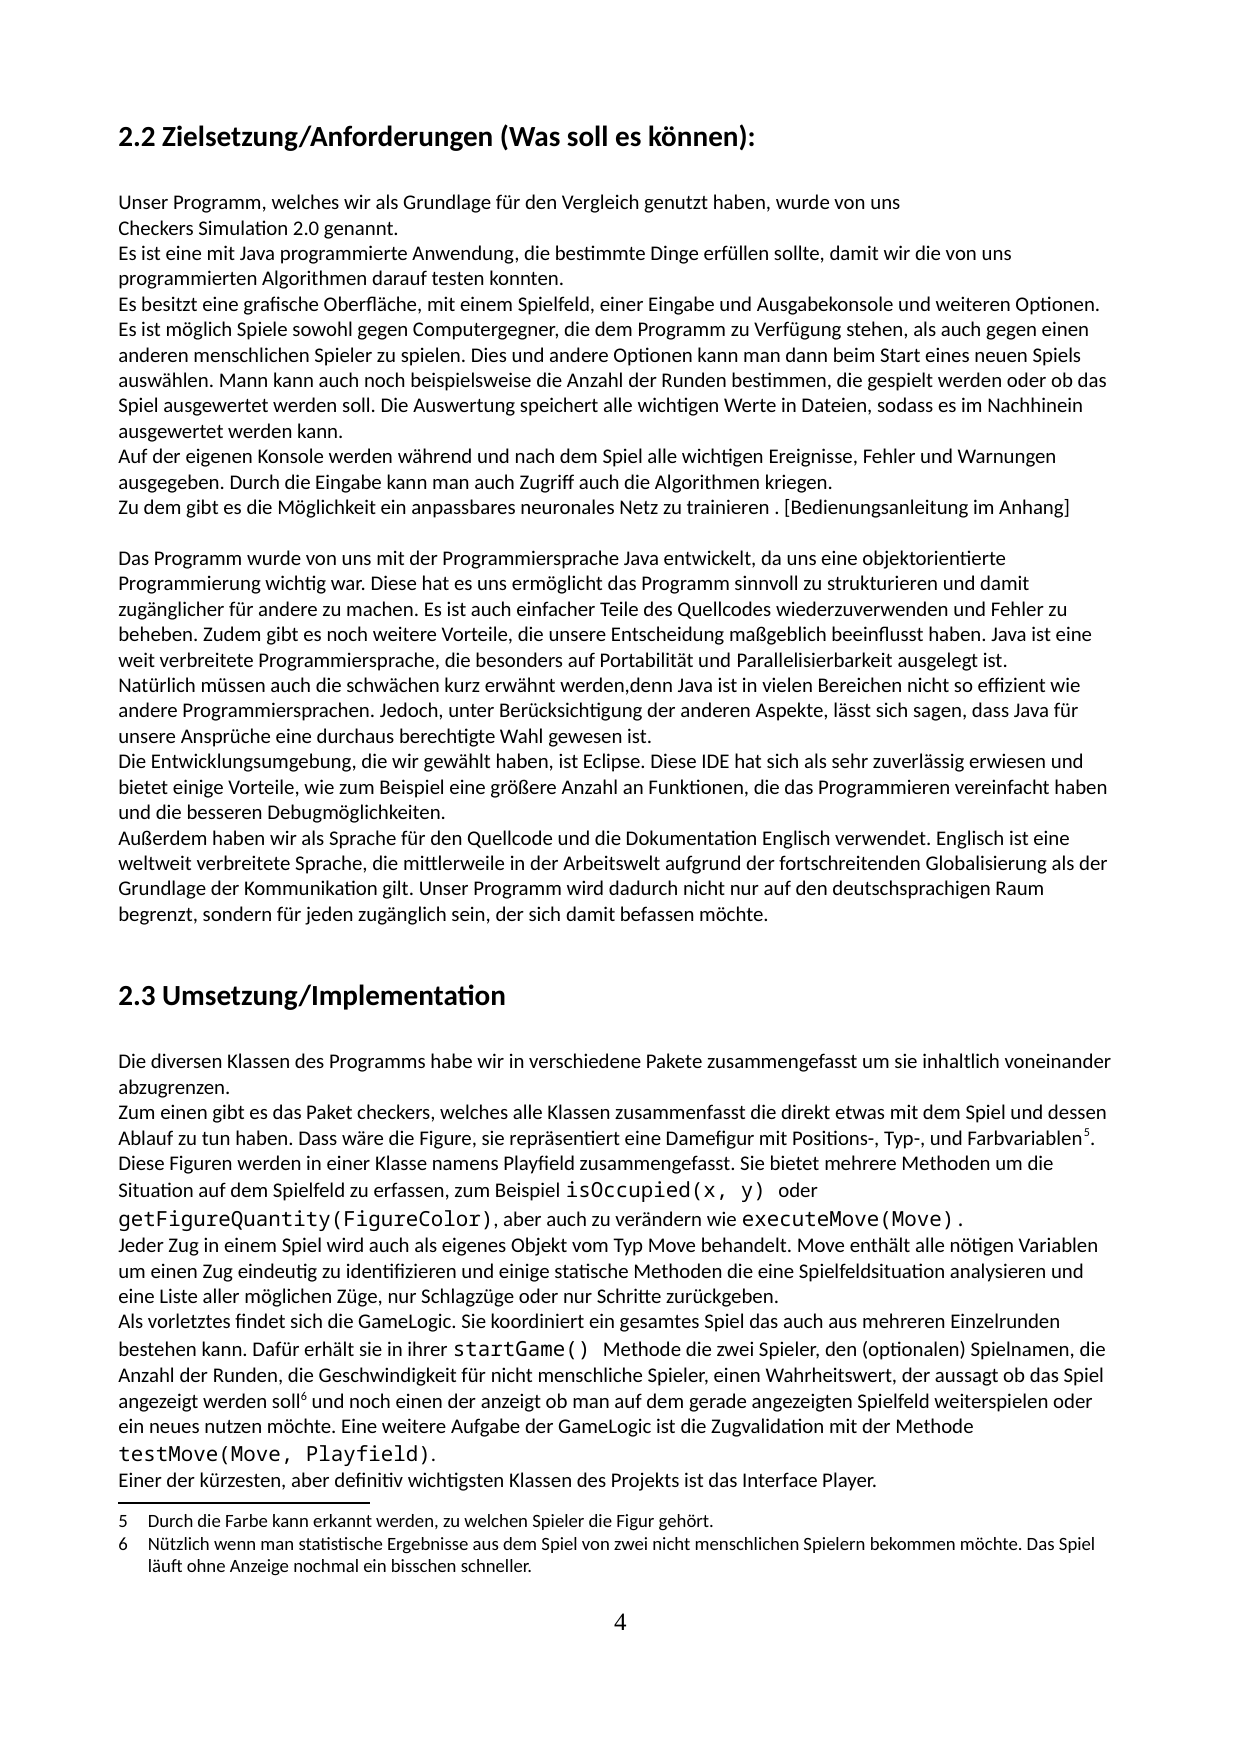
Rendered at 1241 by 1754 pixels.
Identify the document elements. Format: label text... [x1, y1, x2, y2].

text Außerdem haben wir als Sprache für den Quellcode und die Dokumentation Englisch verwendet. Englisch ist eine weltweit verbreitete Sprache, die mittlerweile in der Arbeitswelt aufgrund der fortschreitenden Globalisierung als der Grundlage der Kommunikation gilt. Unser Programm wird dadurch nicht nur auf den deutschsprachigen Raum begrenzt, sondern für jeden zugänglich sein, der sich damit befassen möchte. [118, 825, 1122, 926]
text 2.3 Umsetzung/Implementation [118, 977, 1122, 1013]
text Auf der eigenen Konsole werden während und nach dem Spiel alle wichtigen Ereignisse, Fehler und Warnungen ausgegeben. Durch die Eingabe kann man auch Zugriff auch die Algorithmen kriegen. [118, 443, 1122, 494]
text Unser Programm, welches wir als Grundlage für den Vergleich genutzt haben, wurde von uns [118, 189, 1122, 215]
text Zu dem gibt es die Möglichkeit ein anpassbares neuronales Netz zu trainieren . [Bedienungsanleitung im Anhang] [118, 494, 1122, 520]
text Natürlich müssen auch die schwächen kurz erwähnt werden,denn Java ist in vielen Bereichen nicht so effizient wie andere Programmiersprachen. Jedoch, unter Berücksichtigung der anderen Aspekte, lässt sich sagen, dass Java für unsere Ansprüche eine durchaus berechtigte Wahl gewesen ist. [118, 672, 1122, 748]
text Jeder Zug in einem Spiel wird auch als eigenes Objekt vom Typ Move behandelt. Move enthält alle nötigen Variablen um einen Zug eindeutig zu identifizieren und einige statische Methoden die eine Spielfeldsituation analysieren und eine Liste aller möglichen Züge, nur Schlagzüge oder nur Schritte zurückgeben. [118, 1232, 1122, 1309]
text Die Entwicklungsumgebung, die wir gewählt haben, ist Eclipse. Diese IDE hat sich als sehr zuverlässig erwiesen und bietet einige Vorteile, wie zum Beispiel eine größere Anzahl an Funktionen, die das Programmieren vereinfacht haben und die besseren Debugmöglichkeiten. [118, 748, 1122, 825]
text Checkers Simulation 2.0 genannt. [118, 215, 1122, 240]
text Als vorletztes findet sich die GameLogic. Sie koordiniert ein gesamtes Spiel das auch aus mehreren Einzelrunden bestehen kann. Dafür erhält sie in ihrer startGame() Methode die zwei Spieler, den (optionalen) Spielnamen, die Anzahl der Runden, die Geschwindigkeit für nicht menschliche Spieler, einen Wahrheitswert, der aussagt ob das Spiel angezeigt werden soll und noch einen der anzeigt ob man auf dem gerade angezeigten Spielfeld weiterspielen oder ein neues nutzen möchte. Eine weitere Aufgabe der GameLogic ist die Zugvalidation mit der Methode testMove(Move, Playfield). [118, 1309, 1122, 1467]
text Es ist eine mit Java programmierte Anwendung, die bestimmte Dinge erfüllen sollte, damit wir die von uns programmierten Algorithmen darauf testen konnten. [118, 240, 1122, 291]
text Zum einen gibt es das Paket checkers, welches alle Klassen zusammenfasst die direkt etwas mit dem Spiel und dessen Ablauf zu tun haben. Dass wäre die Figure, sie repräsentiert eine Damefigur mit Positions-, Typ-, und Farbvariablen. [118, 1099, 1122, 1150]
text Das Programm wurde von uns mit der Programmiersprache Java entwickelt, da uns eine objektorientierte Programmierung wichtig war. Diese hat es uns ermöglicht das Programm sinnvoll zu strukturieren und damit zugänglicher für andere zu machen. Es ist auch einfacher Teile des Quellcodes wiederzuverwenden und Fehler zu beheben. Zudem gibt es noch weitere Vorteile, die unsere Entscheidung maßgeblich beeinflusst haben. Java ist eine weit verbreitete Programmiersprache, die besonders auf Portabilität und Parallelisierbarkeit ausgelegt ist. [118, 545, 1122, 672]
text 2.2 Zielsetzung/Anforderungen (Was soll es können): [118, 118, 1122, 154]
text Nützlich wenn man statistische Ergebnisse aus dem Spiel von zwei nicht menschlichen Spielern bekommen möchte. Das Spiel läuft ohne Anzeige nochmal ein bisschen schneller. [118, 1532, 1122, 1578]
text Es besitzt eine grafische Oberfläche, mit einem Spielfeld, einer Eingabe und Ausgabekonsole und weiteren Optionen. Es ist möglich Spiele sowohl gegen Computergegner, die dem Programm zu Verfügung stehen, als auch gegen einen anderen menschlichen Spieler zu spielen. Dies und andere Optionen kann man dann beim Start eines neuen Spiels auswählen. Mann kann auch noch beispielsweise die Anzahl der Runden bestimmen, die gespielt werden oder ob das Spiel ausgewertet werden soll. Die Auswertung speichert alle wichtigen Werte in Dateien, sodass es im Nachhinein ausgewertet werden kann. [118, 291, 1122, 443]
text Die diversen Klassen des Programms habe wir in verschiedene Pakete zusammengefasst um sie inhaltlich voneinander abzugrenzen. [118, 1048, 1122, 1099]
text Durch die Farbe kann erkannt werden, zu welchen Spieler die Figur gehört. [118, 1509, 1122, 1532]
text Einer der kürzesten, aber definitiv wichtigsten Klassen des Projekts ist das Interface Player. [118, 1467, 1122, 1493]
text Diese Figuren werden in einer Klasse namens Playfield zusammengefasst. Sie bietet mehrere Methoden um die Situation auf dem Spielfeld zu erfassen, zum Beispiel isOccupied(x, y) oder getFigureQuantity(FigureColor), aber auch zu verändern wie executeMove(Move). [118, 1150, 1122, 1232]
